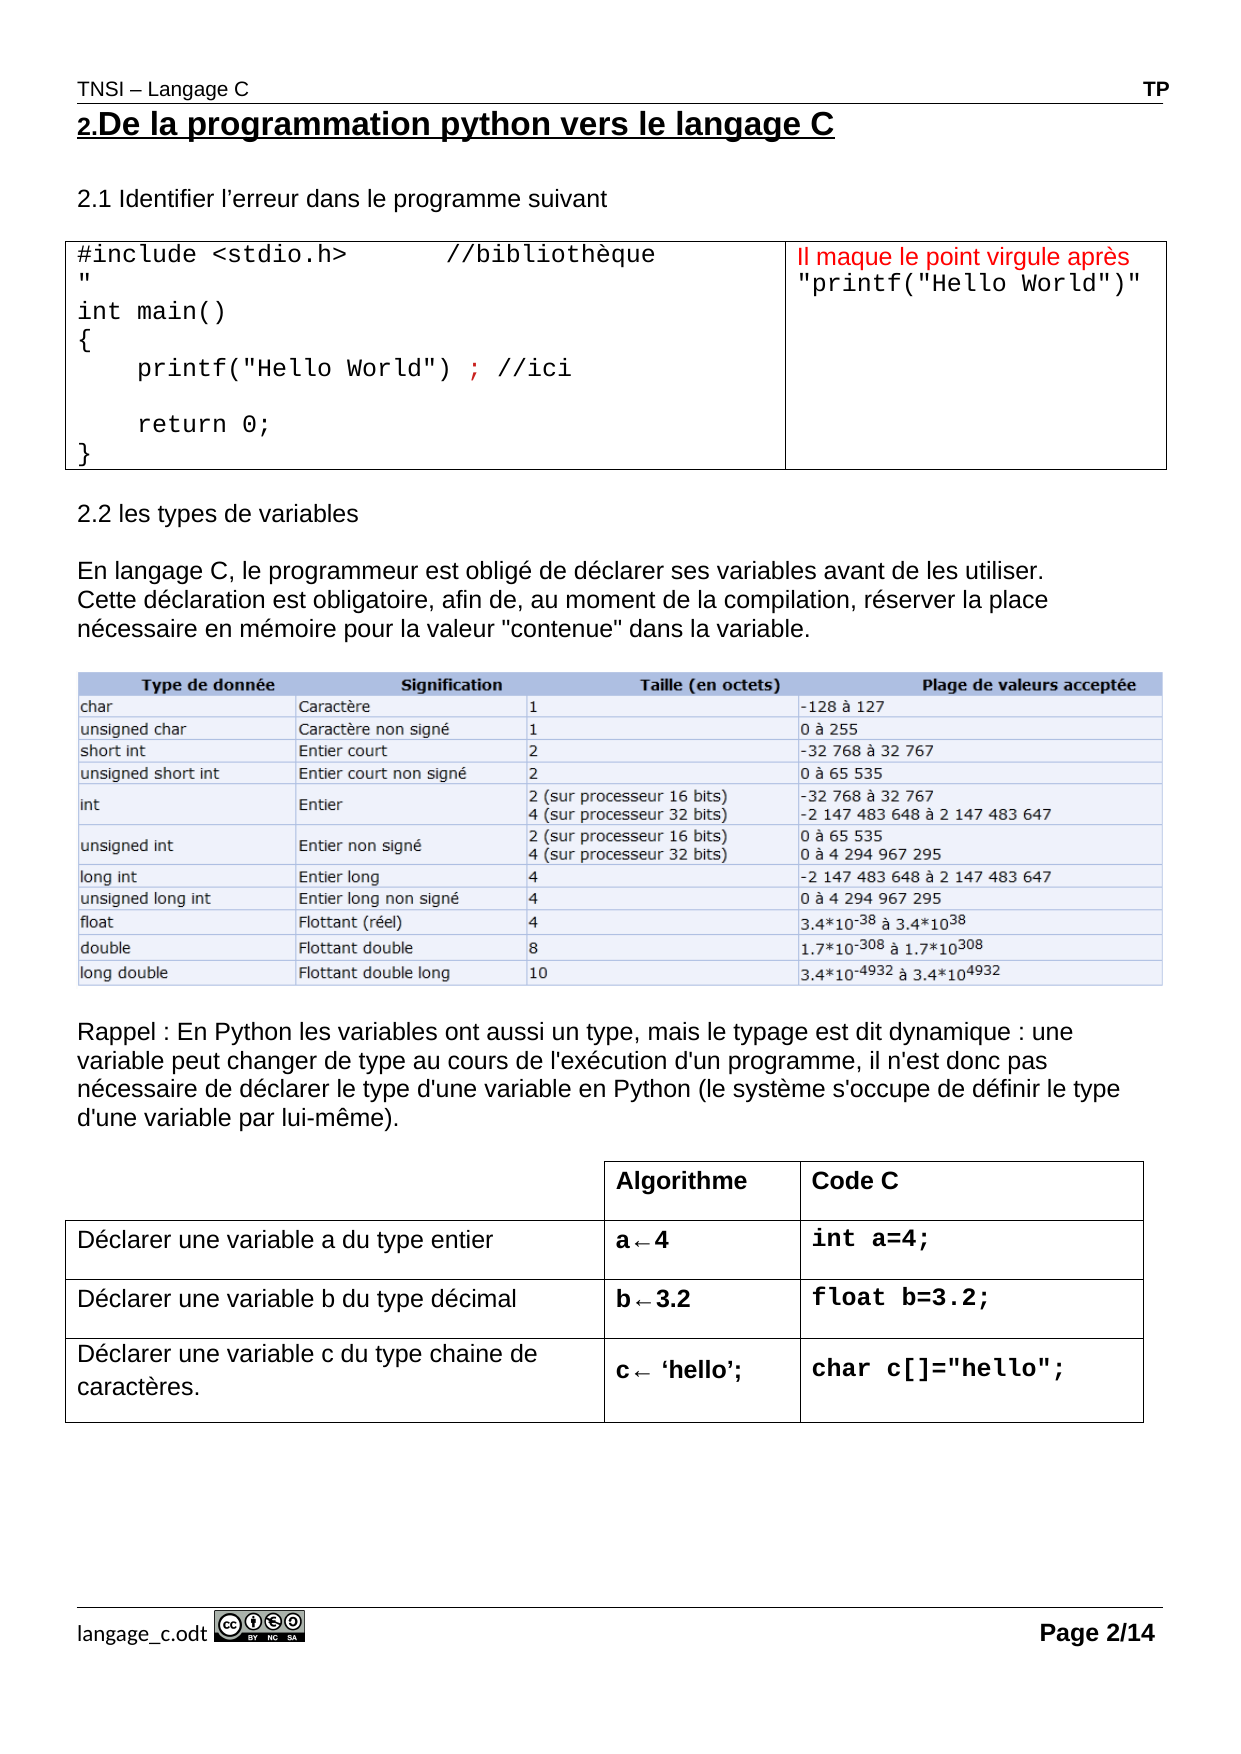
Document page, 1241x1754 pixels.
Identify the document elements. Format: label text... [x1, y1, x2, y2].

list De la programmation python vers le langage C [77, 104, 1163, 142]
picture [214, 1610, 305, 1642]
table_header Algorithme [605, 1162, 800, 1220]
text Cette déclaration est obligatoire, afin de, au moment de la compilation, réserver la place nécessaire en mémoire pour la valeur "contenue" dans la variable. [77, 585, 1163, 642]
text 2.2 les types de variables [77, 498, 1163, 527]
table_cell int a=4; [801, 1221, 1143, 1279]
table_cell char c[]="hello"; [801, 1339, 1143, 1422]
table_cell float b=3.2; [801, 1280, 1143, 1338]
table_header Il maque le point virgule après "printf("Hello World")" [786, 242, 1166, 469]
table_cell Déclarer une variable b du type décimal [66, 1280, 604, 1338]
table_header Code C [801, 1162, 1143, 1220]
table_cell Déclarer une variable c du type chaine de caractères. [66, 1339, 604, 1422]
table_cell b←3.2 [605, 1280, 800, 1338]
table_cell c← ‘hello’; [605, 1339, 800, 1422]
table_header #include <stdio.h> //bibliothèque " int main() { printf("Hello World") ; //ici return 0; } [66, 242, 785, 469]
text En langage C, le programmeur est obligé de déclarer ses variables avant de les utiliser. [77, 556, 1163, 585]
table_header [66, 1161, 604, 1220]
picture [76, 671, 1163, 989]
text Rappel : En Python les variables ont aussi un type, mais le typage est dit dynamique : une variable peut changer de type au cours de l'exécution d'un programme, il n'est donc pas nécessaire de déclarer le type d'une variable en Python (le système s'occupe de définir le type d'une variable par lui-même). [77, 1017, 1163, 1132]
table_cell Déclarer une variable a du type entier [66, 1221, 604, 1279]
text 2.1 Identifier l’erreur dans le programme suivant [77, 183, 1163, 212]
table_cell a←4 [605, 1221, 800, 1279]
